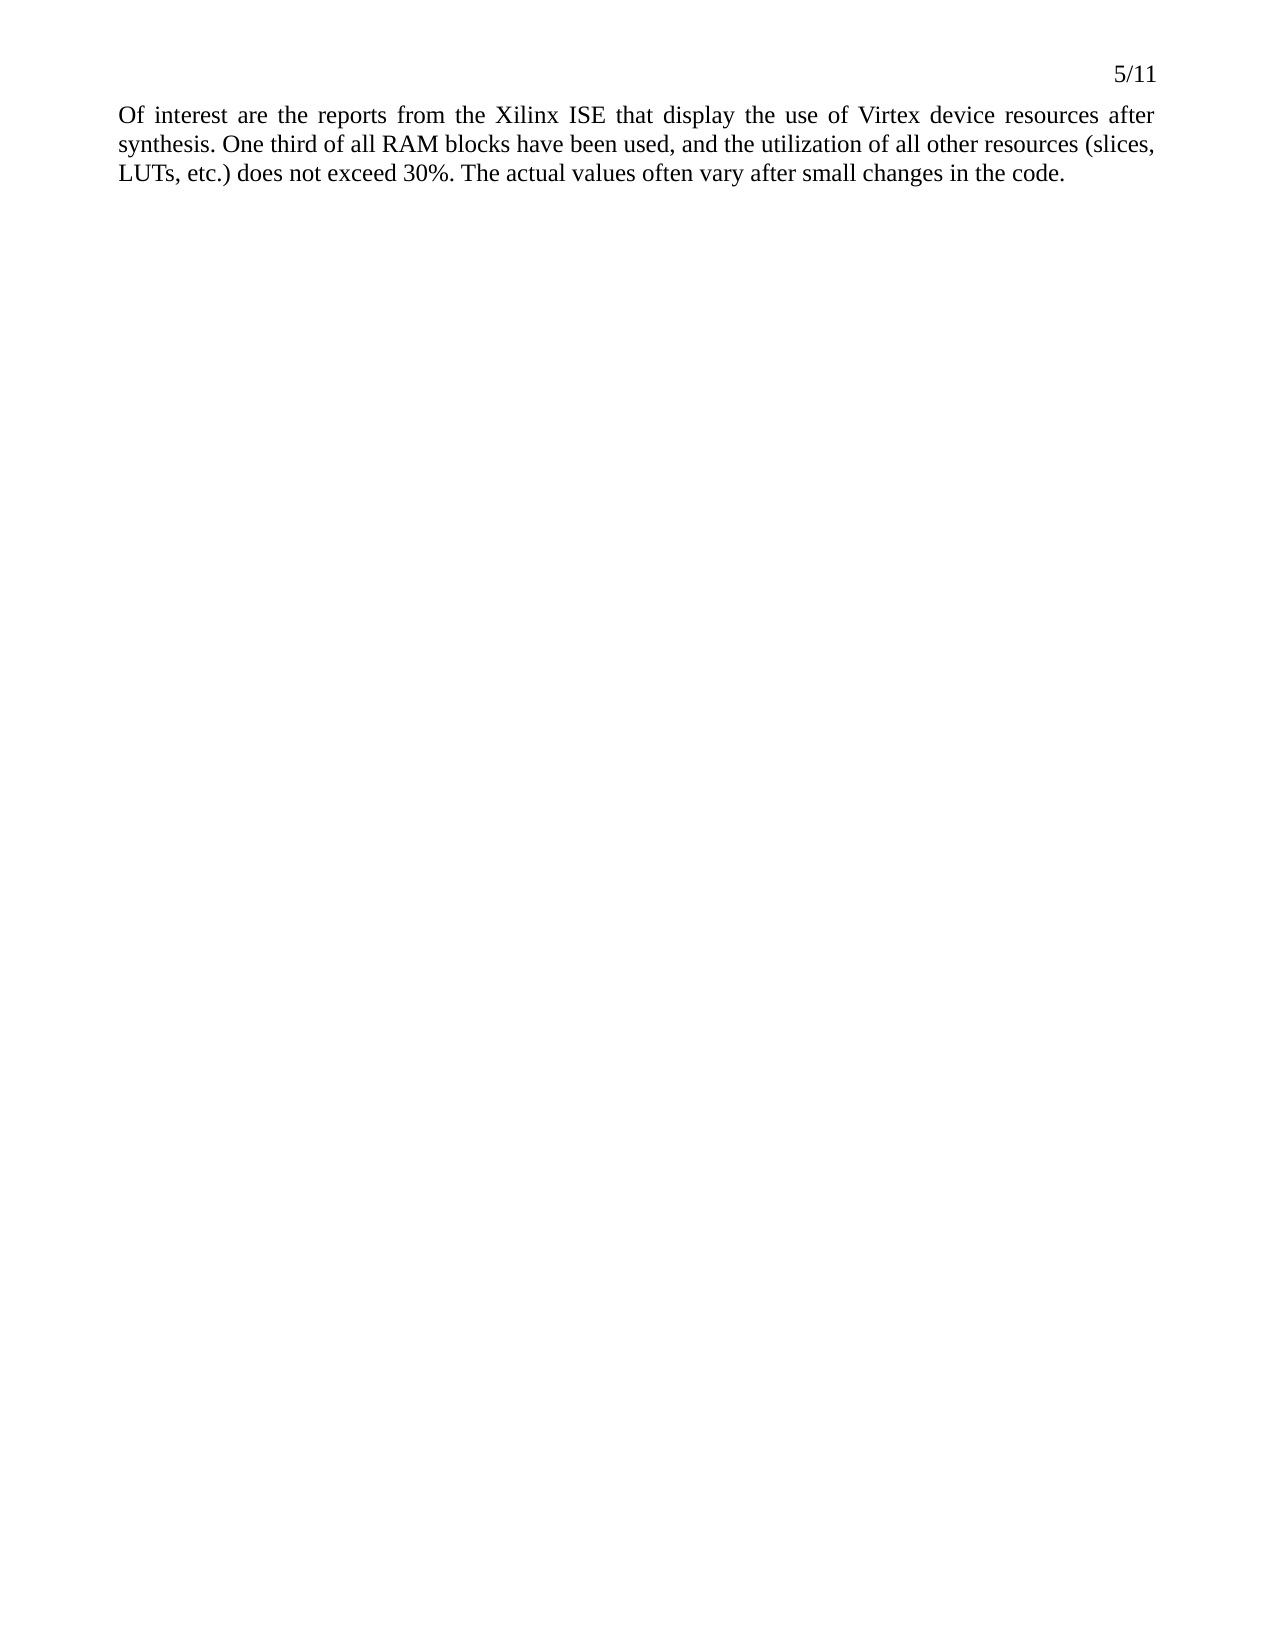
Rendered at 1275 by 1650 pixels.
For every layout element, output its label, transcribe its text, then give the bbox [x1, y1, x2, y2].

text Of interest are the reports from the Xilinx ISE that display the use of Virtex device resources after synthesis. One third of all RAM blocks have been used, and the utilization of all other resources (slices, LUTs, etc.) does not exceed 30%. The actual values often vary after small changes in the code. [118, 100, 1157, 187]
